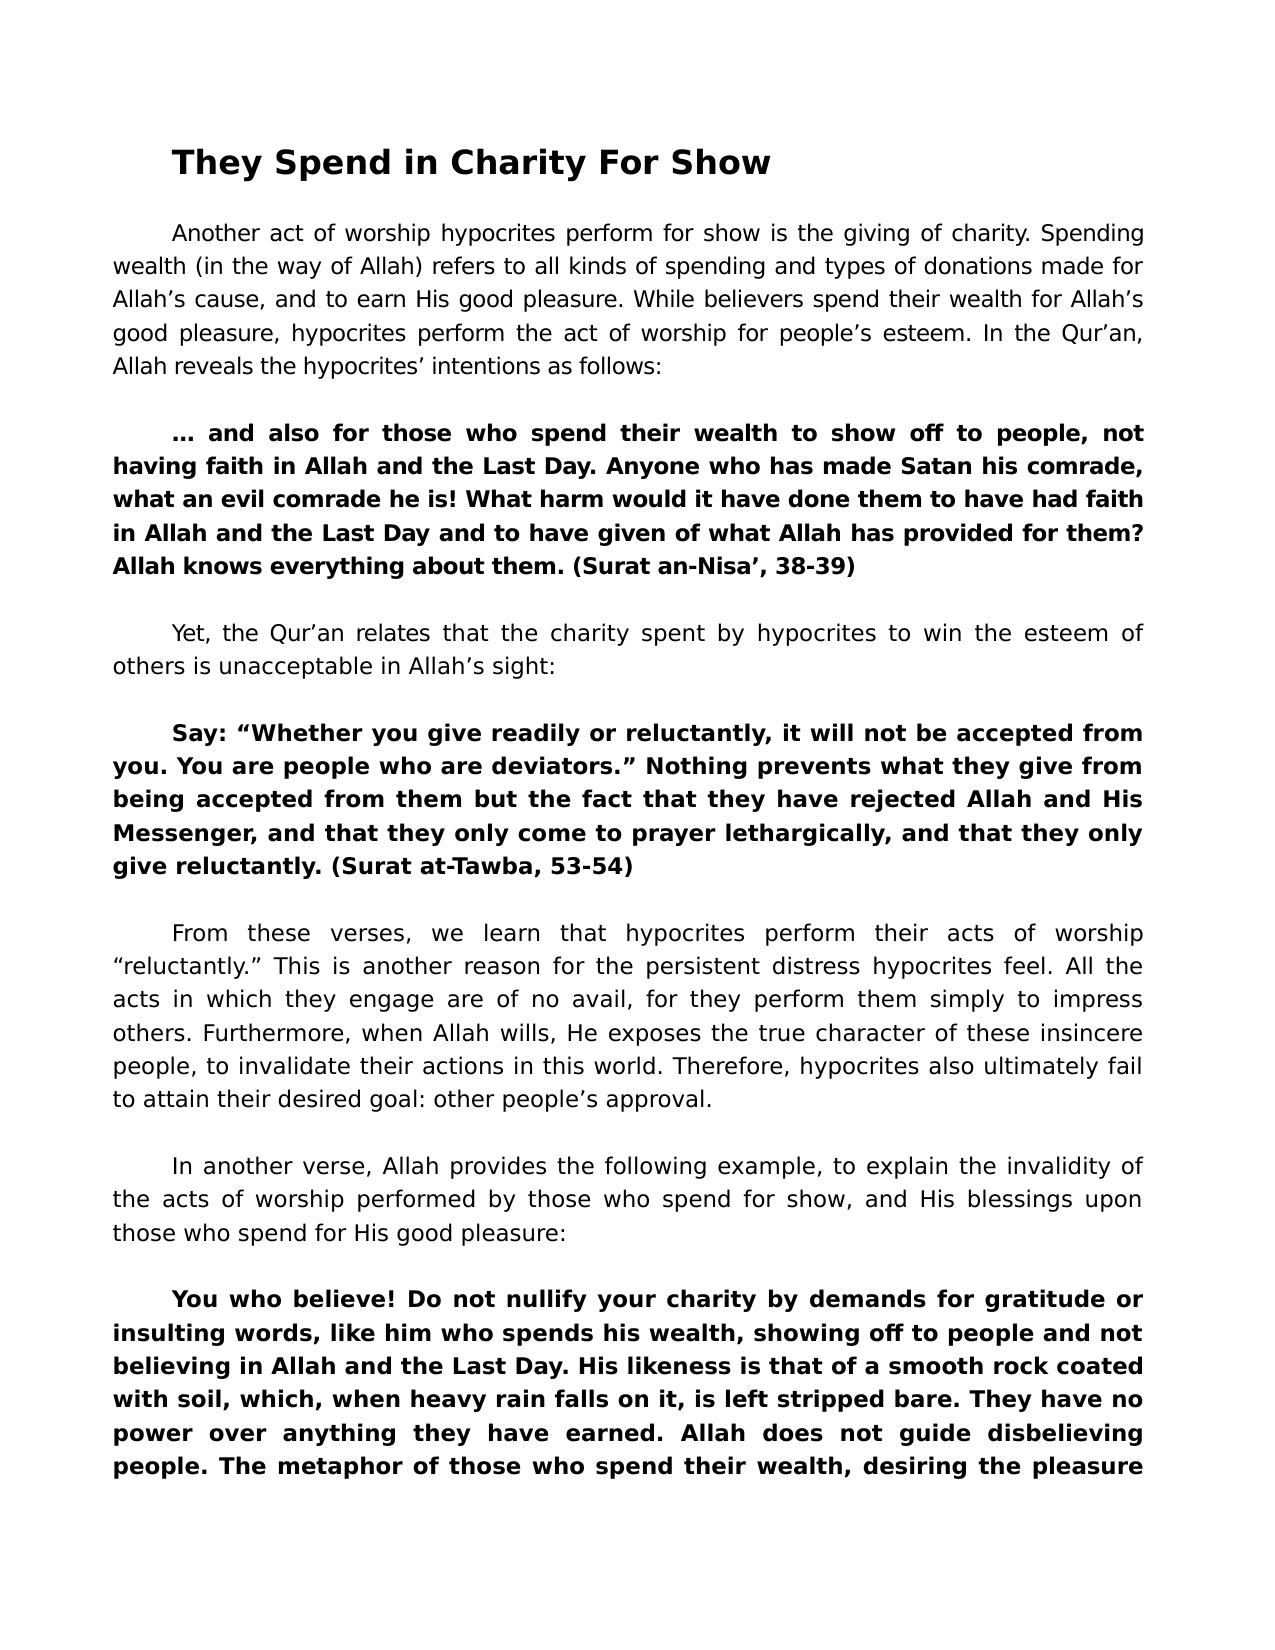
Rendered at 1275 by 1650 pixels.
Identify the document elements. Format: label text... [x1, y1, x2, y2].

text … and also for those who spend their wealth to show off to people, not having faith in Allah and the Last Day. Anyone who has made Satan his comrade, what an evil comrade he is! What harm would it have done them to have had faith in Allah and the Last Day and to have given of what Allah has provided for them? Allah knows everything about them. (Surat an-Nisa’, 38-39) [112, 414, 1145, 581]
text Yet, the Qur’an relates that the charity spent by hypocrites to win the esteem of others is unacceptable in Allah’s sight: [112, 614, 1145, 681]
text In another verse, Allah provides the following example, to explain the invalidity of the acts of worship performed by those who spend for show, and His blessings upon those who spend for His good pleasure: [112, 1148, 1145, 1248]
text Another act of worship hypocrites perform for show is the giving of charity. Spending wealth (in the way of Allah) refers to all kinds of spending and types of donations made for Allah’s cause, and to earn His good pleasure. While believers spend their wealth for Allah’s good pleasure, hypocrites perform the act of worship for people’s esteem. In the Qur’an, Allah reveals the hypocrites’ intentions as follows: [112, 214, 1145, 381]
text Say: “Whether you give readily or reluctantly, it will not be accepted from you. You are people who are deviators.” Nothing prevents what they give from being accepted from them but the fact that they have rejected Allah and His Messenger, and that they only come to prayer lethargically, and that they only give reluctantly. (Surat at-Tawba, 53-54) [112, 714, 1145, 881]
text You who believe! Do not nullify your charity by demands for gratitude or insulting words, like him who spends his wealth, showing off to people and not believing in Allah and the Last Day. His likeness is that of a smooth rock coated with soil, which, when heavy rain falls on it, is left stripped bare. They have no power over anything they have earned. Allah does not guide disbelieving people. The metaphor of those who spend their wealth, desiring the pleasure [112, 1281, 1145, 1481]
text They Spend in Charity For Show [112, 148, 1145, 181]
text From these verses, we learn that hypocrites perform their acts of worship “reluctantly.” This is another reason for the persistent distress hypocrites feel. All the acts in which they engage are of no avail, for they perform them simply to impress others. Furthermore, when Allah wills, He exposes the true character of these insincere people, to invalidate their actions in this world. Therefore, hypocrites also ultimately fail to attain their desired goal: other people’s approval. [112, 914, 1145, 1114]
